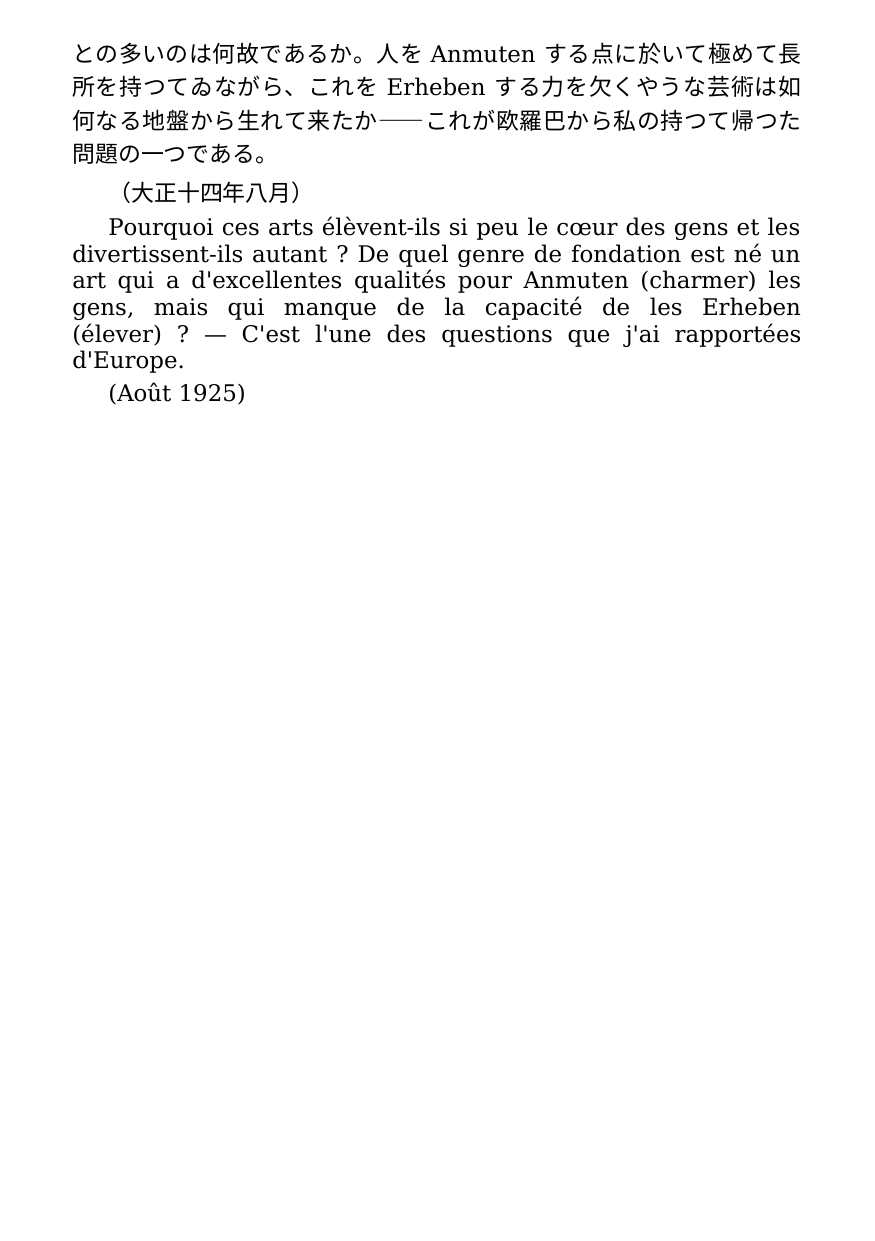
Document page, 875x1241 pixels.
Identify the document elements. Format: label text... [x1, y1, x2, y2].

text （大正十四年八月） [72, 175, 802, 208]
text (Août 1925) [72, 380, 802, 407]
text との多いのは何故であるか。人を Anmuten する点に於いて極めて長所を持つてゐながら、これを Erheben する力を欠くやうな芸術は如何なる地盤から生れて来たか――これが欧羅巴から私の持つて帰つた問題の一つである。 [72, 36, 802, 169]
text Pourquoi ces arts élèvent-ils si peu le cœur des gens et les divertissent-ils autant ? De quel genre de fondation est né un art qui a d'excellentes qualités pour Anmuten (charmer) les gens, mais qui manque de la capacité de les Erheben (élever) ? — C'est l'une des questions que j'ai rapportées d'Europe. [72, 214, 802, 374]
